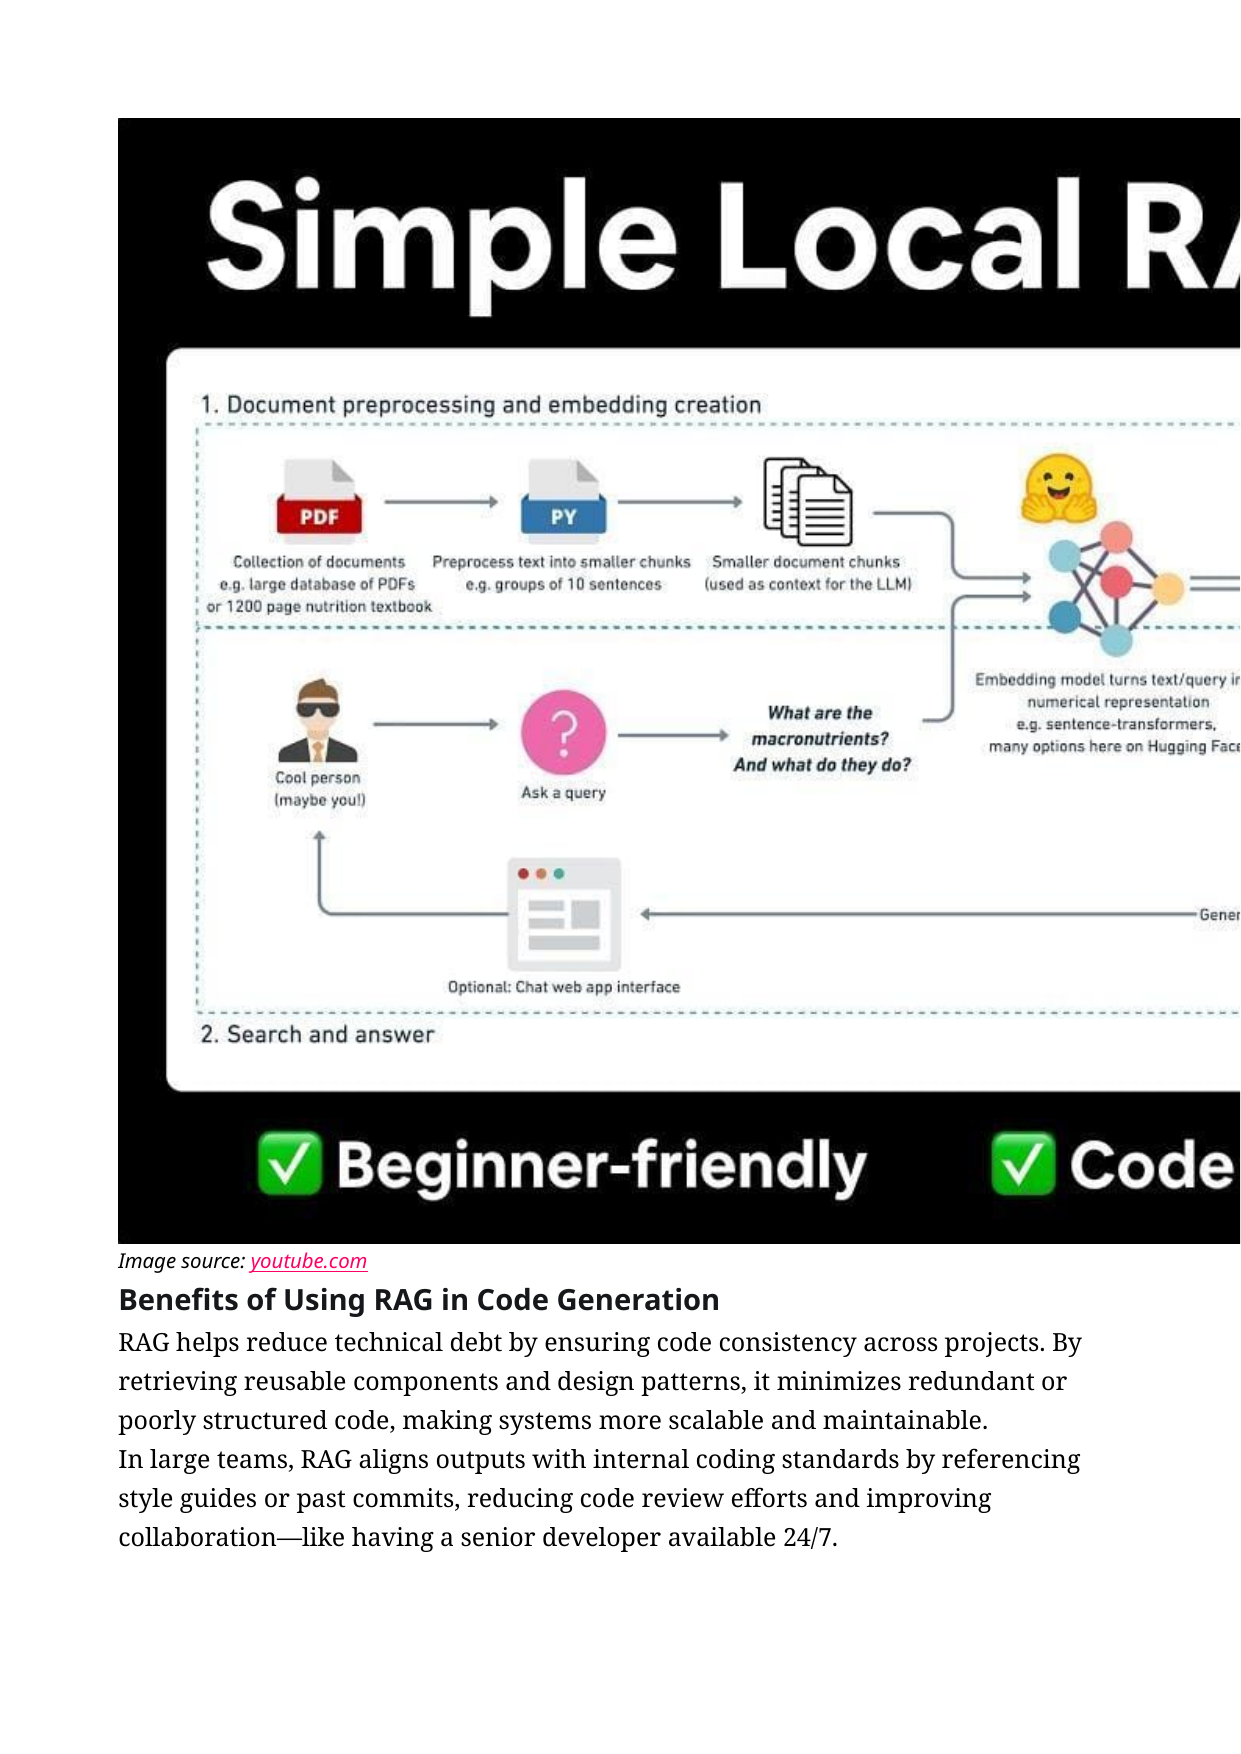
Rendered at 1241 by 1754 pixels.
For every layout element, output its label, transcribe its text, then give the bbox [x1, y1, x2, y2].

text RAG helps reduce technical debt by ensuring code consistency across projects. By retrieving reusable components and design patterns, it minimizes redundant or poorly structured code, making systems more scalable and maintainable. [118, 1324, 1122, 1437]
text In large teams, RAG aligns outputs with internal coding standards by referencing style guides or past commits, reducing code review efforts and improving collaboration—like having a senior developer available 24/7. [118, 1442, 1122, 1554]
text Image source: youtube.com [118, 1244, 1122, 1275]
picture [118, 118, 1241, 1244]
subtitle Benefits of Using RAG in Code Generation [118, 1279, 1122, 1319]
